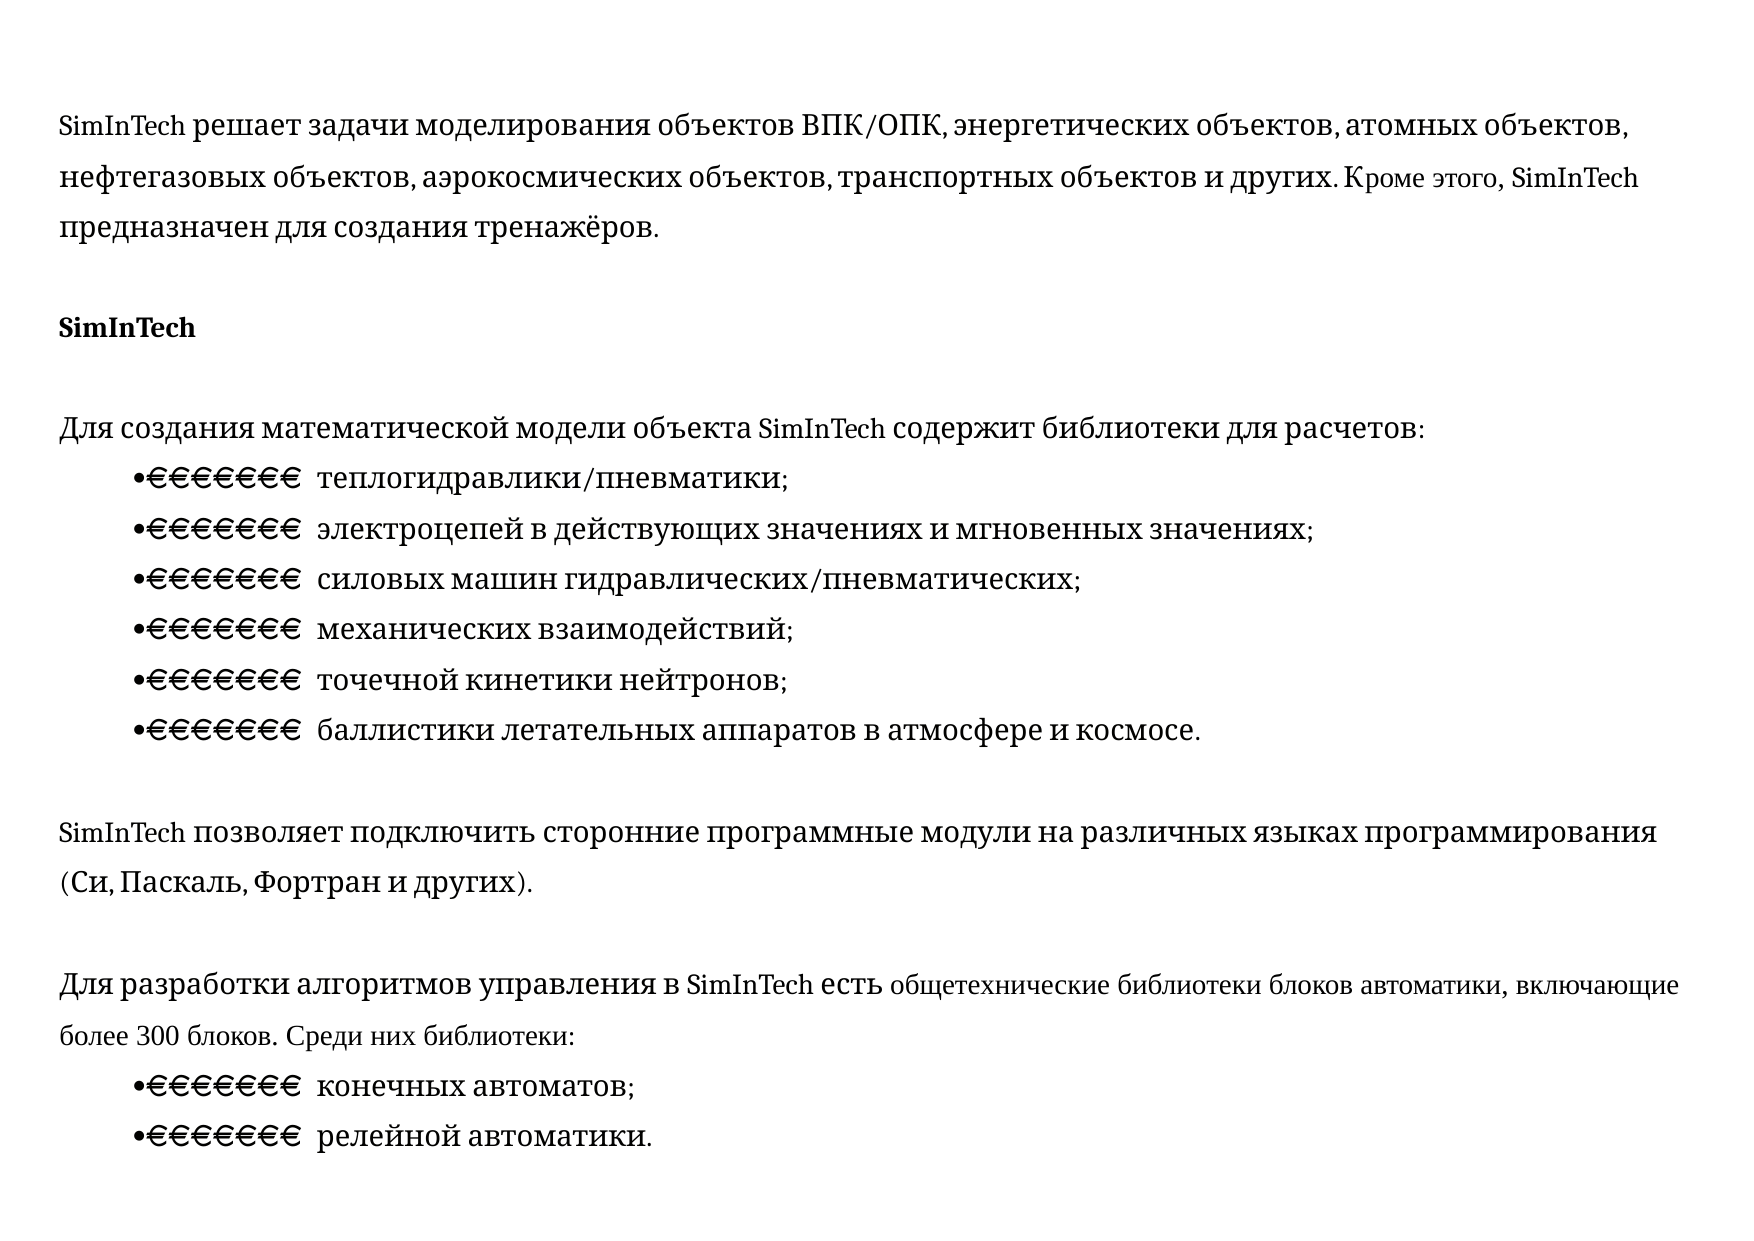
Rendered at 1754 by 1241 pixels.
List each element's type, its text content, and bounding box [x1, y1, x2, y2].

text · механических взаимодействий; [134, 613, 1695, 647]
text Для разработки алгоритмов управления в SimInTech есть общетехнические библиотеки блоков автоматики, включающие более 300 блоков. Среди них библиотеки: [59, 967, 1695, 1053]
text · электроцепей в действующих значениях и мгновенных значениях; [134, 513, 1695, 546]
text Для создания математической модели объекта SimInTech содержит библиотеки для расчетов: [59, 412, 1695, 446]
text · релейной автоматики. [134, 1120, 1695, 1154]
text · баллистики летательных аппаратов в атмосфере и космосе. [134, 714, 1695, 748]
text SimInTech решает задачи моделирования объектов ВПК/ОПК, энергетических объектов, атомных объектов, нефтегазовых объектов, аэрокосмических объектов, транспортных объектов и других. Кроме этого, SimInTech предназначен для создания тренажёров. [59, 109, 1695, 244]
text · точечной кинетики нейтронов; [134, 664, 1695, 697]
text · теплогидравлики/пневматики; [134, 463, 1695, 496]
text · силовых машин гидравлических/пневматических; [134, 563, 1695, 597]
text SimInTech позволяет подключить сторонние программные модули на различных языках программирования (Си, Паскаль, Фортран и других). [59, 815, 1695, 900]
text SimInTech [59, 312, 1695, 345]
text · конечных автоматов; [134, 1070, 1695, 1103]
